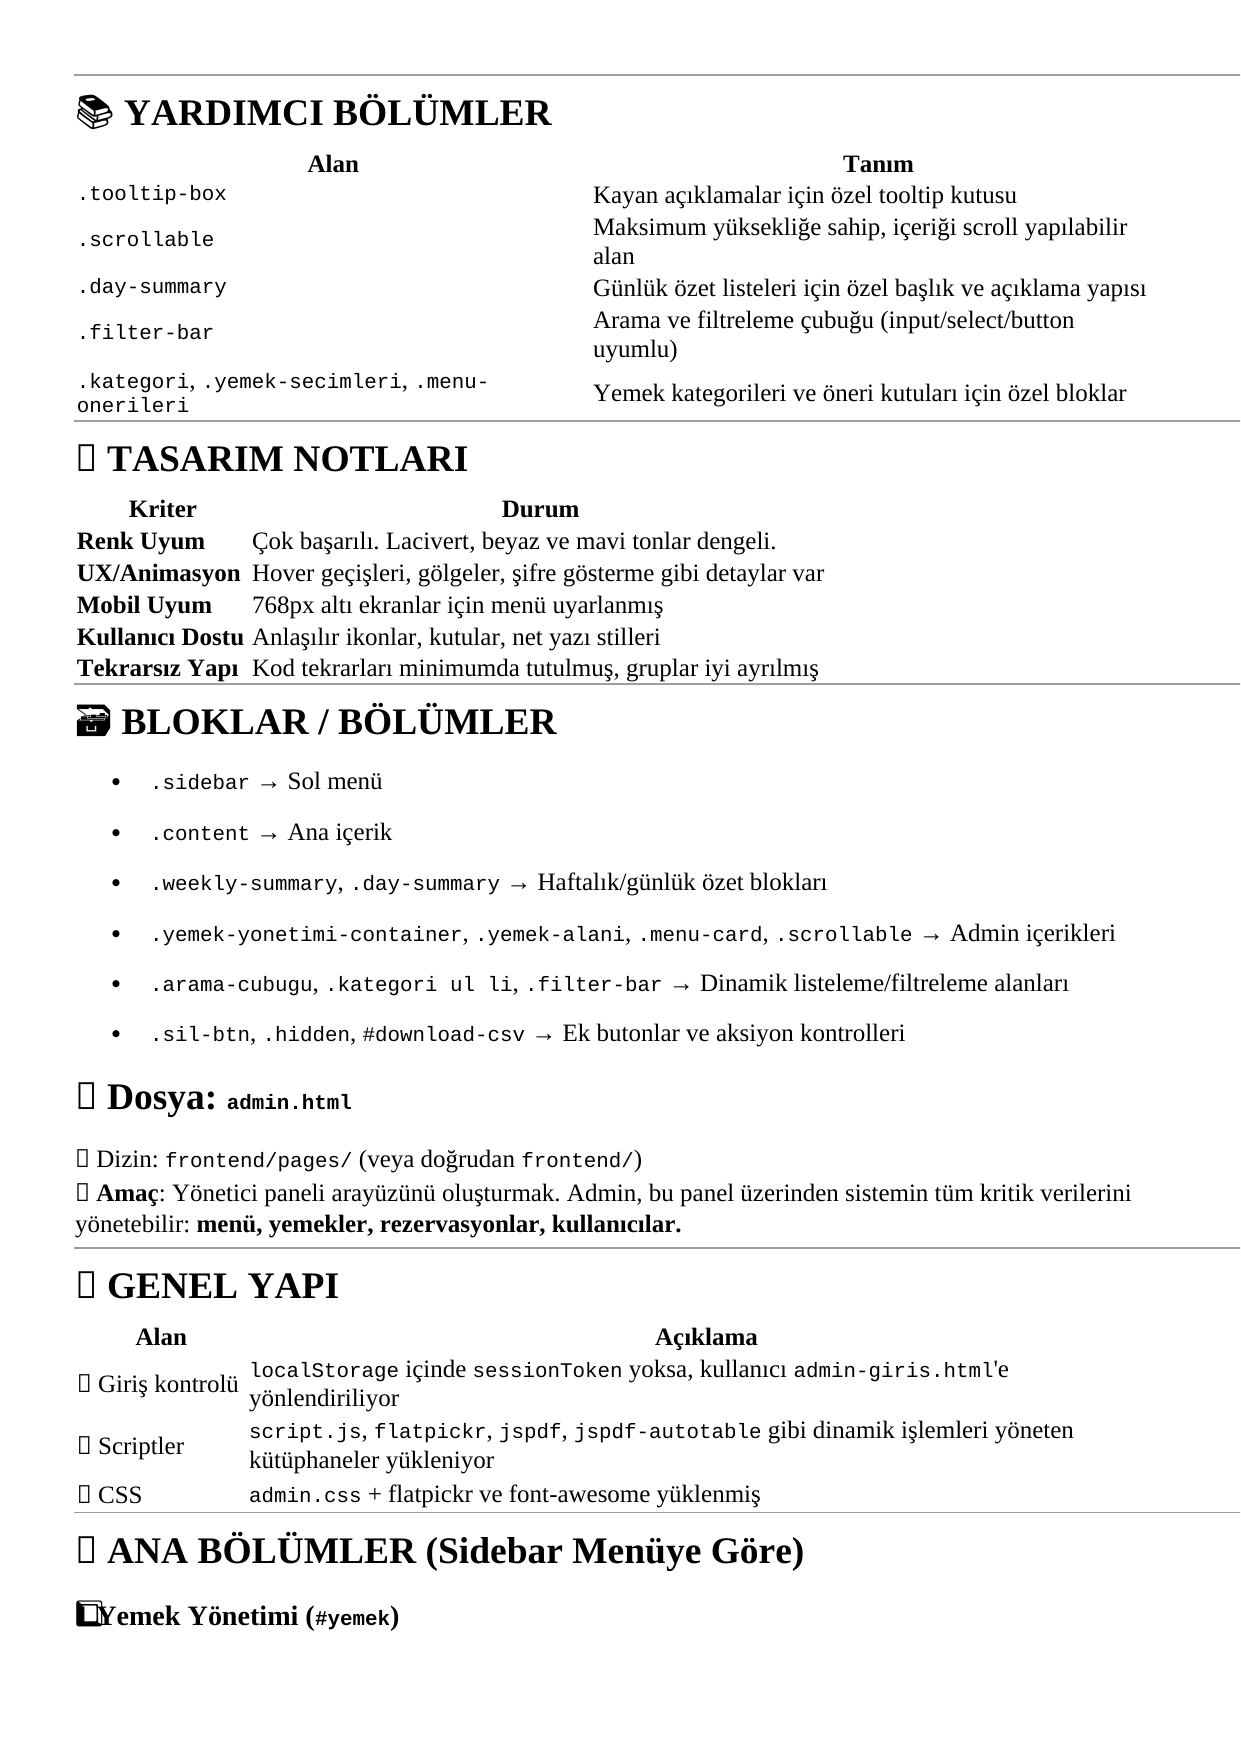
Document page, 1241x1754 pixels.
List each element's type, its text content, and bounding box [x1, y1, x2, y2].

table_cell Tekrarsız Yapı [75, 652, 250, 683]
table_cell Maksimum yüksekliğe sahip, içeriği scroll yapılabilir alan [591, 211, 1165, 272]
text 📁 Dizin: frontend/pages/ (veya doğrudan frontend/) 🎯 Amaç: Yönetici paneli arayüzünü oluşturmak. Admin, bu panel üzerinden sistemin tüm kritik verilerini yönetebilir: menü, yemekler, rezervasyonlar, kullanıcılar. [75, 1141, 1165, 1238]
table_cell Kayan açıklamalar için özel tooltip kutusu [591, 179, 1165, 211]
table_cell localStorage içinde sessionToken yoksa, kullanıcı admin-giris.html'e yönlendiriliyor [247, 1352, 1165, 1414]
table_cell Mobil Uyum [75, 588, 250, 620]
table_cell Kullanıcı Dostu [75, 620, 250, 652]
subtitle ✅ TASARIM NOTLARI [75, 431, 1165, 482]
table_header Açıklama [247, 1320, 1165, 1352]
table_cell 🧩 Scriptler [75, 1414, 247, 1475]
table_cell Yemek kategorileri ve öneri kutuları için özel bloklar [591, 364, 1165, 420]
table_header Alan [75, 147, 591, 179]
table_cell Anlaşılır ikonlar, kutular, net yazı stilleri [250, 620, 831, 652]
table_cell Arama ve filtreleme çubuğu (input/select/button uyumlu) [591, 304, 1165, 364]
subtitle 🧱 GENEL YAPI [75, 1259, 1165, 1310]
list .content → Ana içerik [112, 817, 1165, 846]
table_cell Hover geçişleri, gölgeler, şifre gösterme gibi detaylar var [250, 556, 831, 588]
subtitle 1️⃣ Yemek Yönetimi (#yemek) [75, 1595, 1165, 1633]
subtitle 📚 YARDIMCI BÖLÜMLER [75, 86, 1165, 137]
subtitle 🔧 ANA BÖLÜMLER (Sidebar Menüye Göre) [75, 1523, 1165, 1574]
table_header Alan [75, 1320, 247, 1352]
list .weekly-summary, .day-summary → Haftalık/günlük özet blokları [112, 867, 1165, 897]
list .yemek-yonetimi-container, .yemek-alani, .menu-card, .scrollable → Admin içerikleri [112, 918, 1165, 947]
table_cell Renk Uyum [75, 525, 250, 556]
table_cell admin.css + flatpickr ve font-awesome yüklenmiş [247, 1475, 1165, 1512]
table_cell 🎨 CSS [75, 1475, 247, 1512]
table_cell .filter-bar [75, 304, 591, 364]
list .arama-cubugu, .kategori ul li, .filter-bar → Dinamik listeleme/filtreleme alanları [112, 968, 1165, 998]
table_cell Günlük özet listeleri için özel başlık ve açıklama yapısı [591, 272, 1165, 303]
subtitle 📄 Dosya: admin.html [75, 1069, 1165, 1120]
list .sidebar → Sol menü [112, 766, 1165, 796]
table_cell .day-summary [75, 272, 591, 303]
table_cell 🔐 Giriş kontrolü [75, 1352, 247, 1414]
table_cell Çok başarılı. Lacivert, beyaz ve mavi tonlar dengeli. [250, 525, 831, 556]
list .sil-btn, .hidden, #download-csv → Ek butonlar ve aksiyon kontrolleri [112, 1018, 1165, 1048]
table_header Durum [250, 493, 831, 524]
table_cell UX/Animasyon [75, 556, 250, 588]
table_cell 768px altı ekranlar için menü uyarlanmış [250, 588, 831, 620]
table_cell .scrollable [75, 211, 591, 272]
table_header Kriter [75, 493, 250, 524]
table_cell script.js, flatpickr, jspdf, jspdf-autotable gibi dinamik işlemleri yöneten kütüphaneler yükleniyor [247, 1414, 1165, 1475]
table_header Tanım [591, 147, 1165, 179]
table_cell Kod tekrarları minimumda tutulmuş, gruplar iyi ayrılmış [250, 652, 831, 683]
table_cell .tooltip-box [75, 179, 591, 211]
subtitle 🗃️ BLOKLAR / BÖLÜMLER [75, 694, 1165, 746]
table_cell .kategori, .yemek-secimleri, .menu-onerileri [75, 364, 591, 420]
